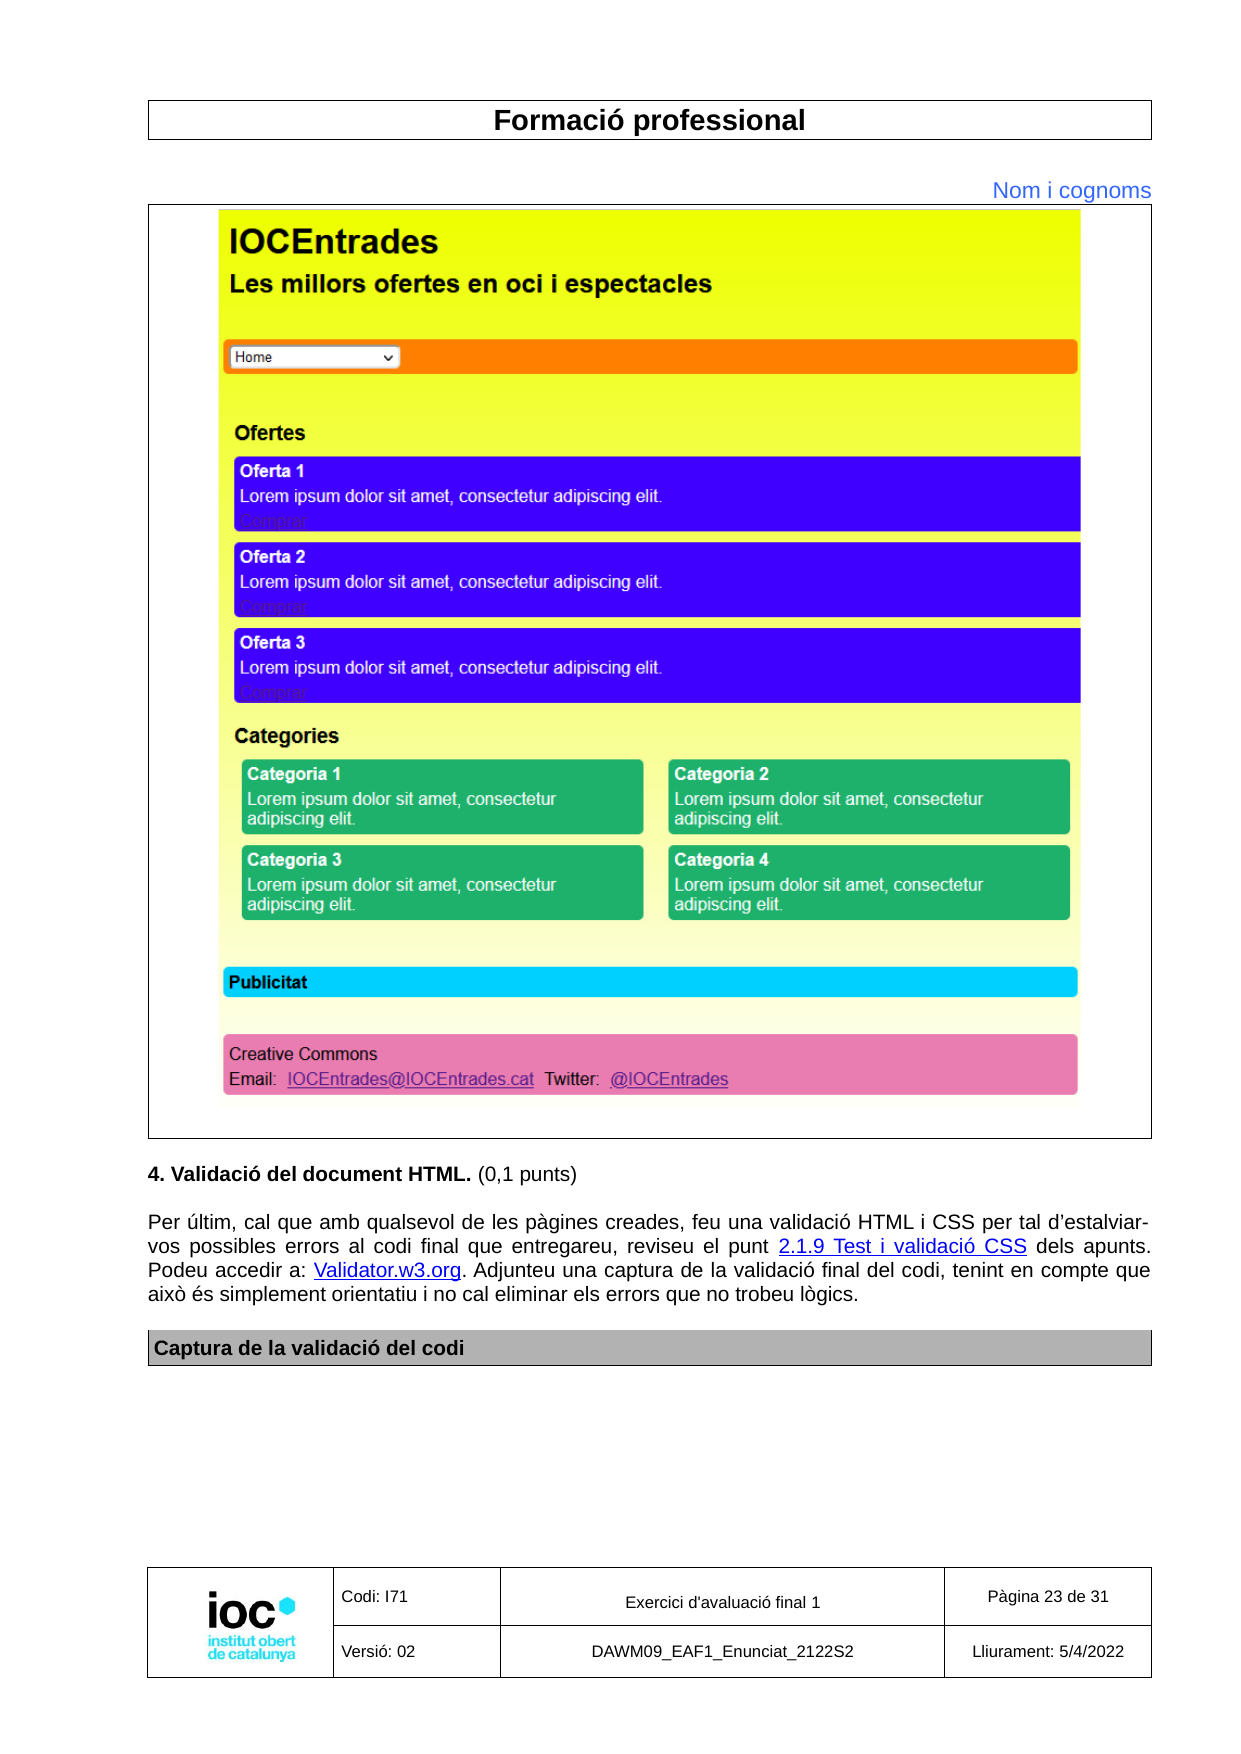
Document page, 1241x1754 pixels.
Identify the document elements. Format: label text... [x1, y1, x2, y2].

text Per últim, cal que amb qualsevol de les pàgines creades, feu una validació HTML i CSS per tal d’estalviar-vos possibles errors al codi final que entregareu, reviseu el punt 2.1.9 Test i validació CSS dels apunts. Podeu accedir a: Validator.w3.org. Adjunteu una captura de la validació final del codi, tenint en compte que això és simplement orientatiu i no cal eliminar els errors que no trobeu lògics. [148, 1210, 1151, 1306]
picture [218, 209, 1081, 1109]
text 4. Validació del document HTML. (0,1 punts) [148, 1162, 1151, 1186]
picture [195, 1577, 309, 1673]
table_cell [149, 205, 1151, 1138]
table_header Captura de la validació del codi [149, 1330, 1151, 1365]
